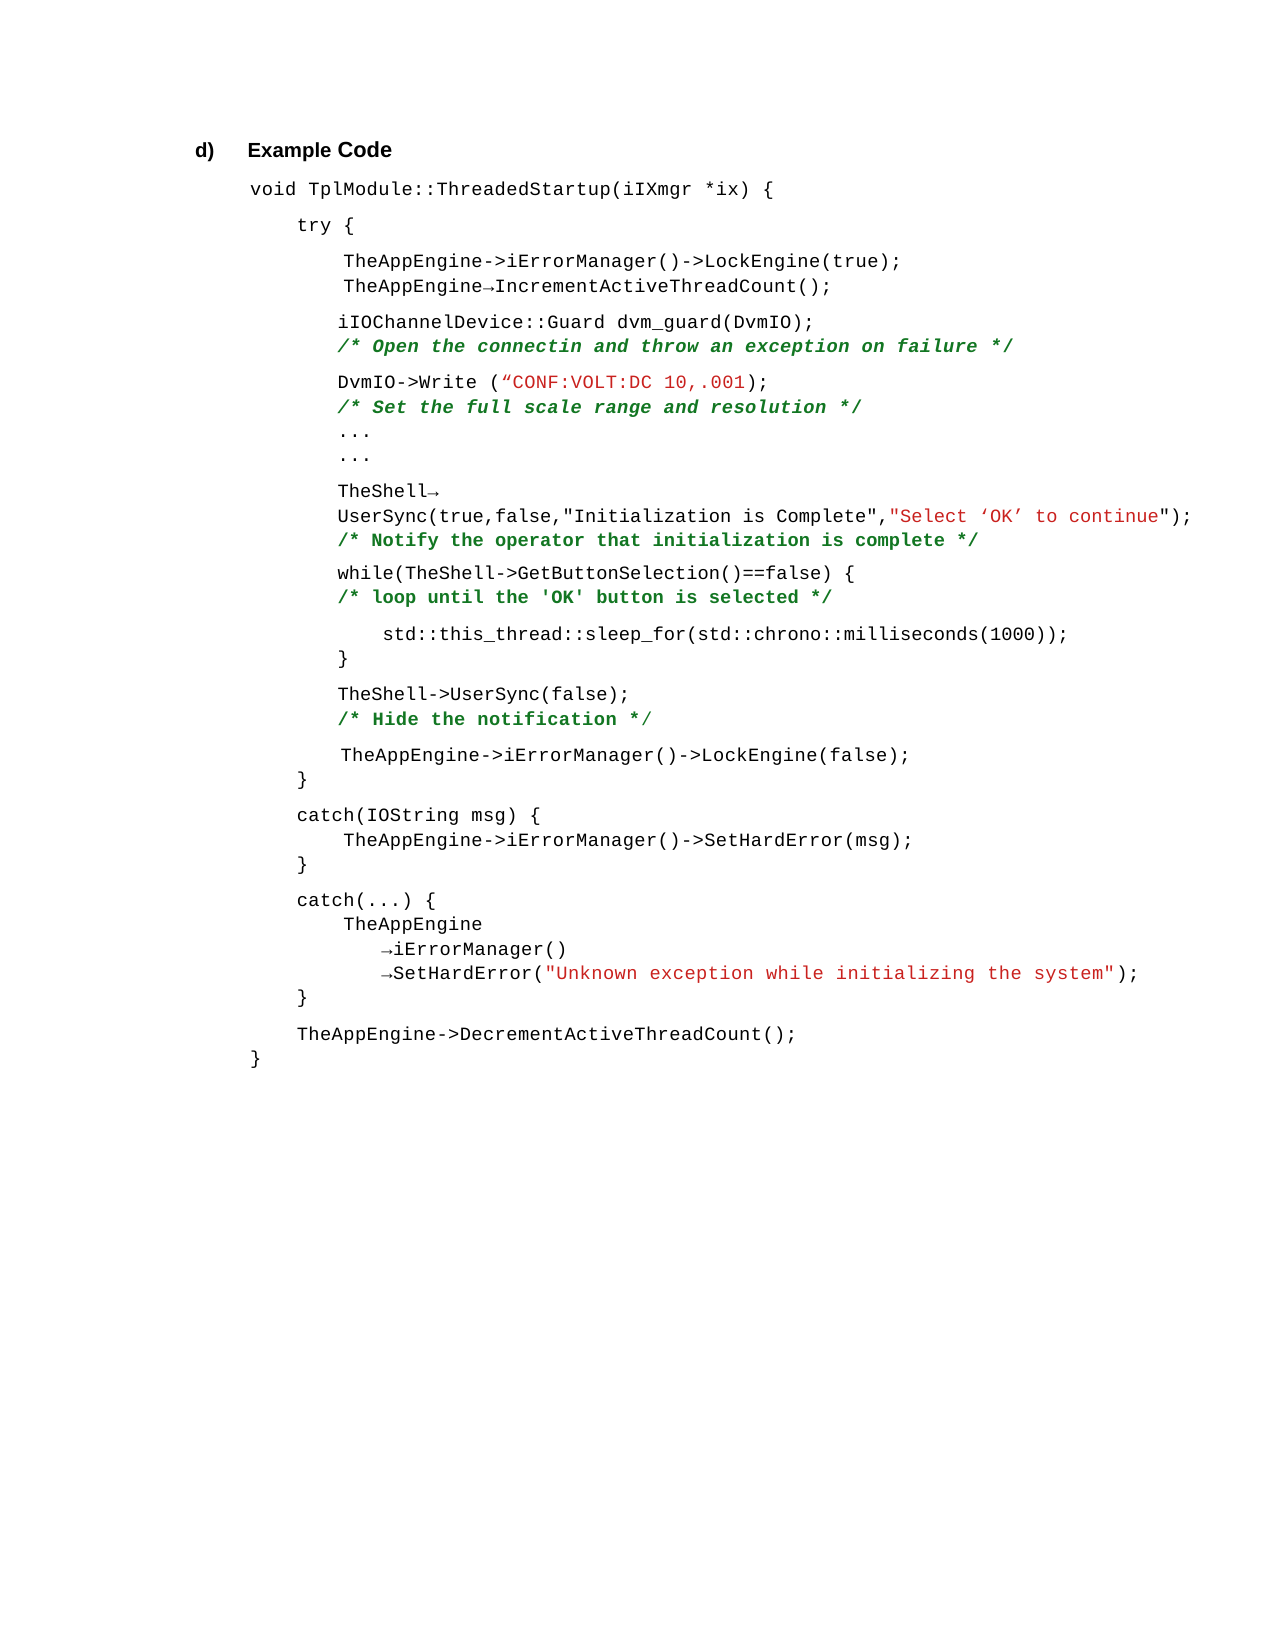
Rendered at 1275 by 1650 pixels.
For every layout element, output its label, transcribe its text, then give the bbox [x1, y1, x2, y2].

text try { [250, 216, 1200, 237]
text } [250, 988, 1200, 1009]
text /* loop until the 'OK' button is selected */ [337, 588, 1200, 609]
text } [250, 1048, 1200, 1070]
text TheAppEngine→IncrementActiveThreadCount(); [250, 276, 1200, 298]
text →iErrorManager() [381, 939, 1200, 961]
text /* Set the full scale range and resolution */ [337, 397, 1200, 419]
text } [250, 770, 1200, 791]
text TheShell→ [337, 482, 1200, 503]
text TheAppEngine->iErrorManager()->SetHardError(msg); [250, 830, 1200, 852]
text catch(...) { [250, 891, 1200, 912]
text TheAppEngine->DecrementActiveThreadCount(); [250, 1024, 1200, 1046]
text void TplModule::ThreadedStartup(iIXmgr *ix) { [250, 180, 1200, 201]
text ... [337, 422, 1200, 443]
text →SetHardError("Unknown exception while initializing the system"); [381, 964, 1200, 985]
text /* Open the connectin and throw an exception on failure */ [337, 337, 1200, 358]
text TheAppEngine->iErrorManager()->LockEngine(false); [294, 746, 1200, 767]
text } [337, 649, 1200, 670]
text TheAppEngine [250, 915, 1200, 936]
text TheShell->UserSync(false); [337, 685, 1200, 706]
subtitle Example Code [195, 136, 1200, 162]
text DvmIO->Write (“CONF:VOLT:DC 10,.001); [337, 373, 1200, 394]
text iIOChannelDevice::Guard dvm_guard(DvmIO); [337, 313, 1200, 334]
text TheAppEngine->iErrorManager()->LockEngine(true); [250, 252, 1200, 273]
text UserSync(true,false,"Initialization is Complete","Select ‘OK’ to continue"); [337, 507, 1200, 528]
text catch(IOString msg) { [250, 806, 1200, 827]
text while(TheShell->GetButtonSelection()==false) { [337, 564, 1200, 585]
text std::this_thread::sleep_for(std::chrono::milliseconds(1000)); [337, 624, 1200, 646]
text } [250, 855, 1200, 876]
text /* Notify the operator that initialization is complete */ [337, 531, 1200, 552]
text /* Hide the notification */ [337, 709, 1200, 731]
text ... [337, 446, 1200, 467]
